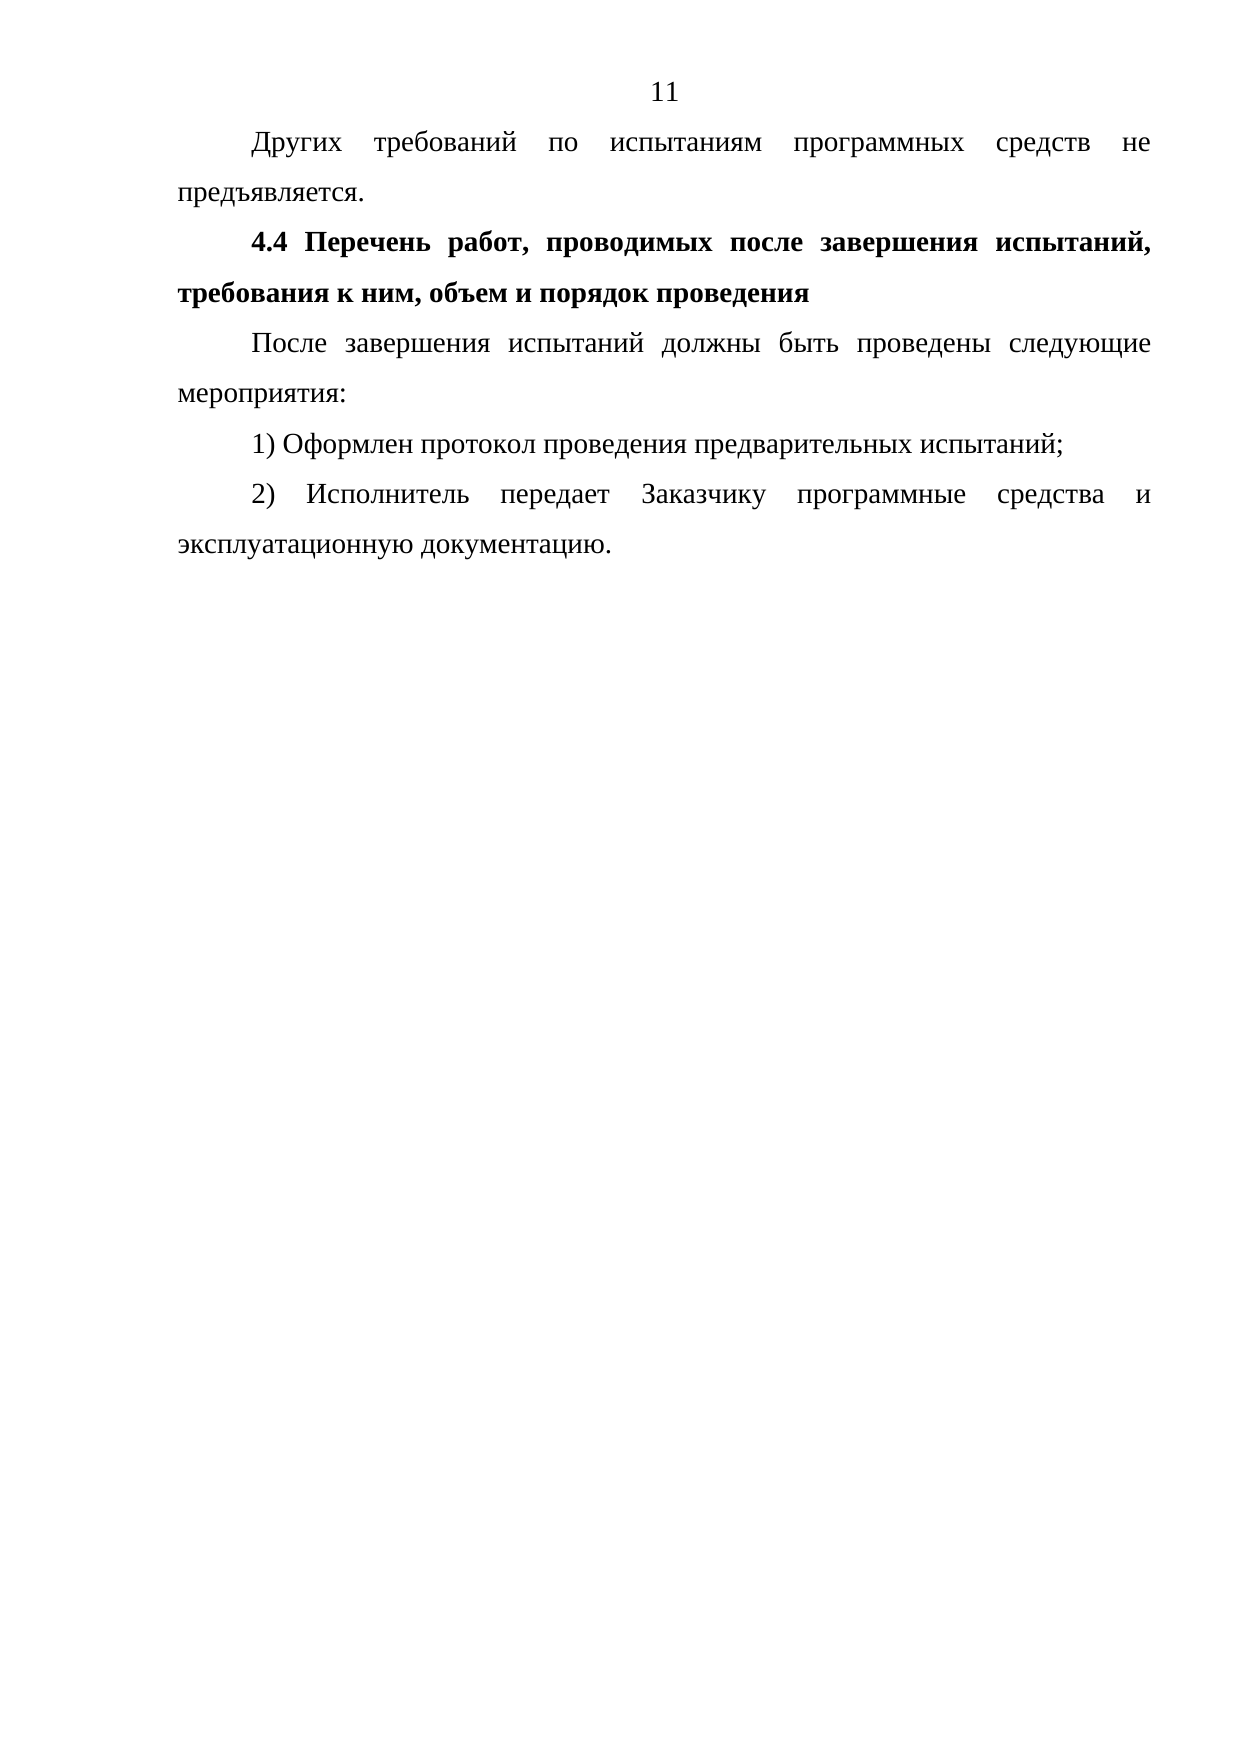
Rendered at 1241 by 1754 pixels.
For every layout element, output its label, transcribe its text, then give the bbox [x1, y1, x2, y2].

text 2) Исполнитель передает Заказчику программные средства и эксплуатационную документацию. [177, 476, 1152, 560]
text 4.4 Перечень работ, проводимых после завершения испытаний, требования к ним, объем и порядок проведения [177, 224, 1152, 308]
text Других требований по испытаниям программных средств не предъявляется. [177, 124, 1152, 208]
text 1) Оформлен протокол проведения предварительных испытаний; [177, 426, 1152, 459]
text После завершения испытаний должны быть проведены следующие мероприятия: [177, 325, 1152, 409]
